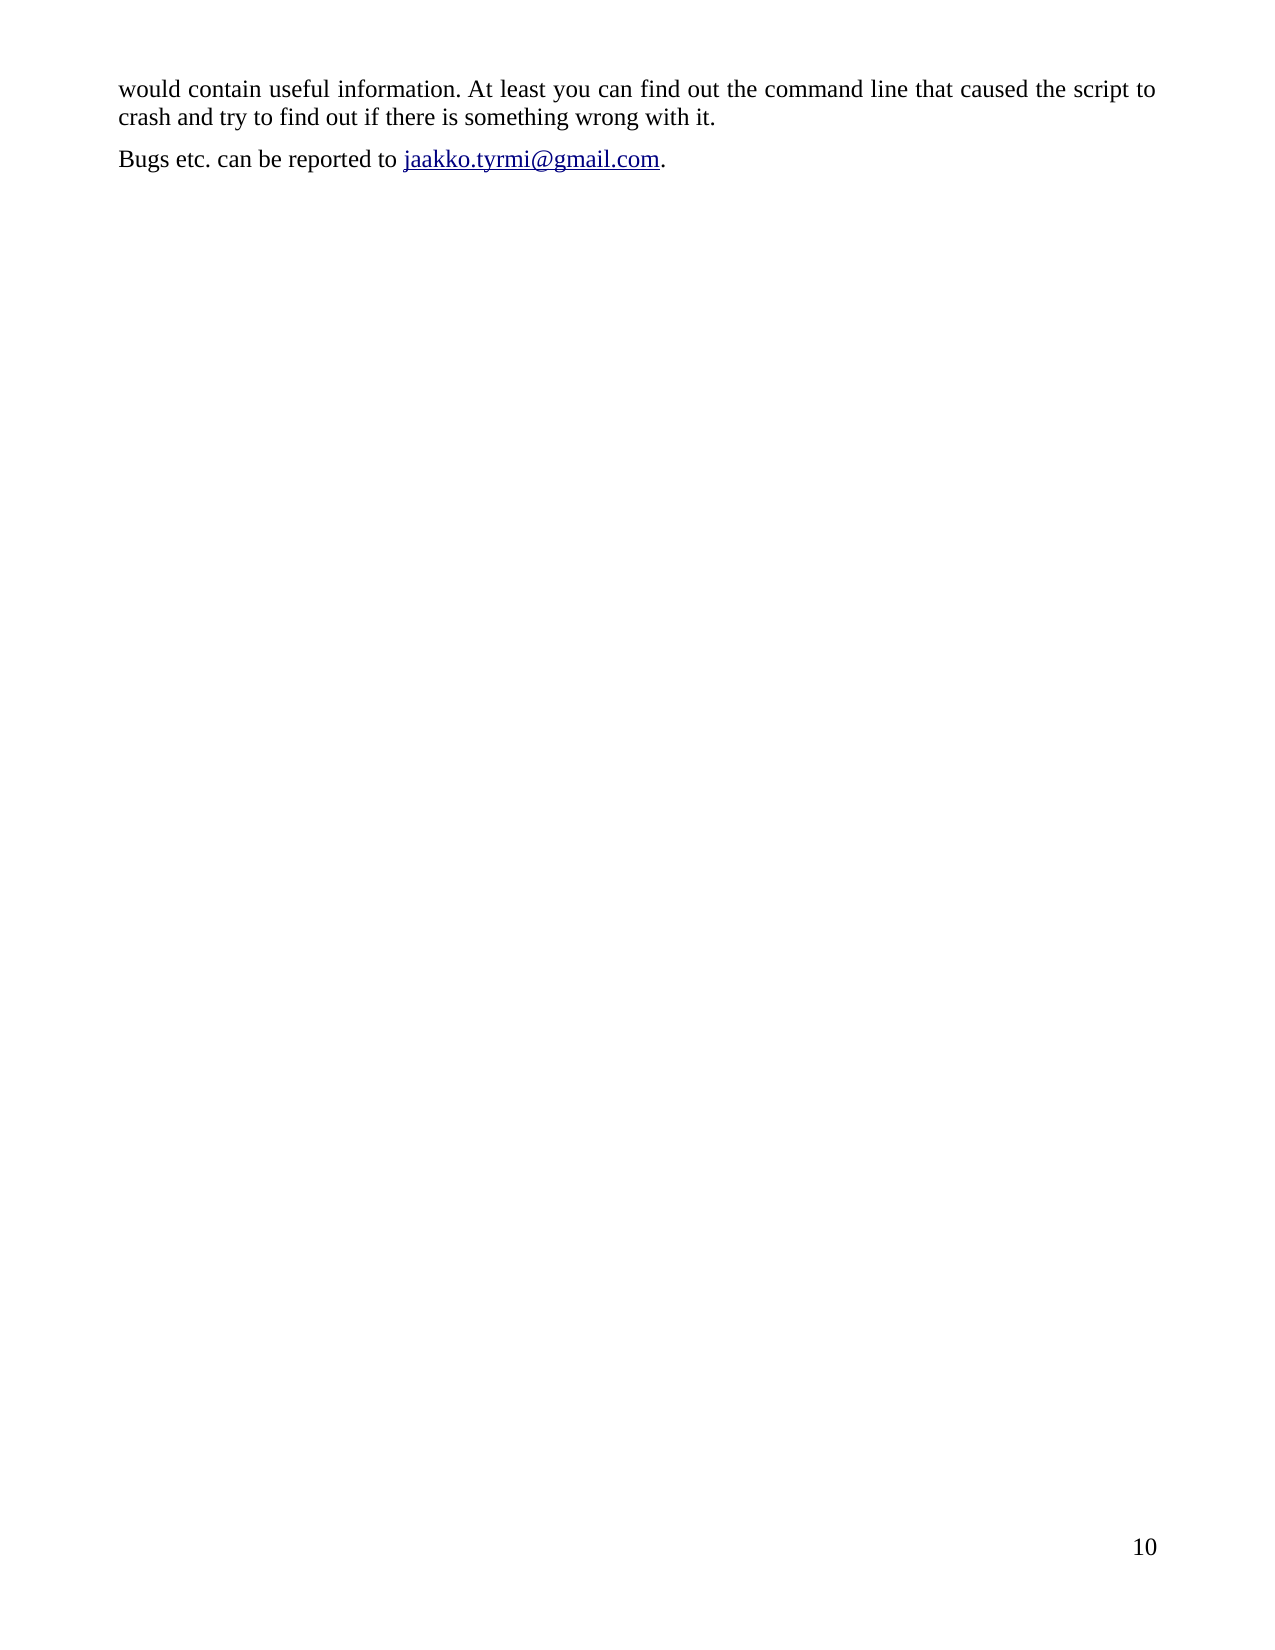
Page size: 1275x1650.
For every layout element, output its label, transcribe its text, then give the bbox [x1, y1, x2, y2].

text Bugs etc. can be reported to jaakko.tyrmi@gmail.com. [118, 144, 1157, 172]
text would contain useful information. At least you can find out the command line that caused the script to crash and try to find out if there is something wrong with it. [118, 74, 1157, 131]
